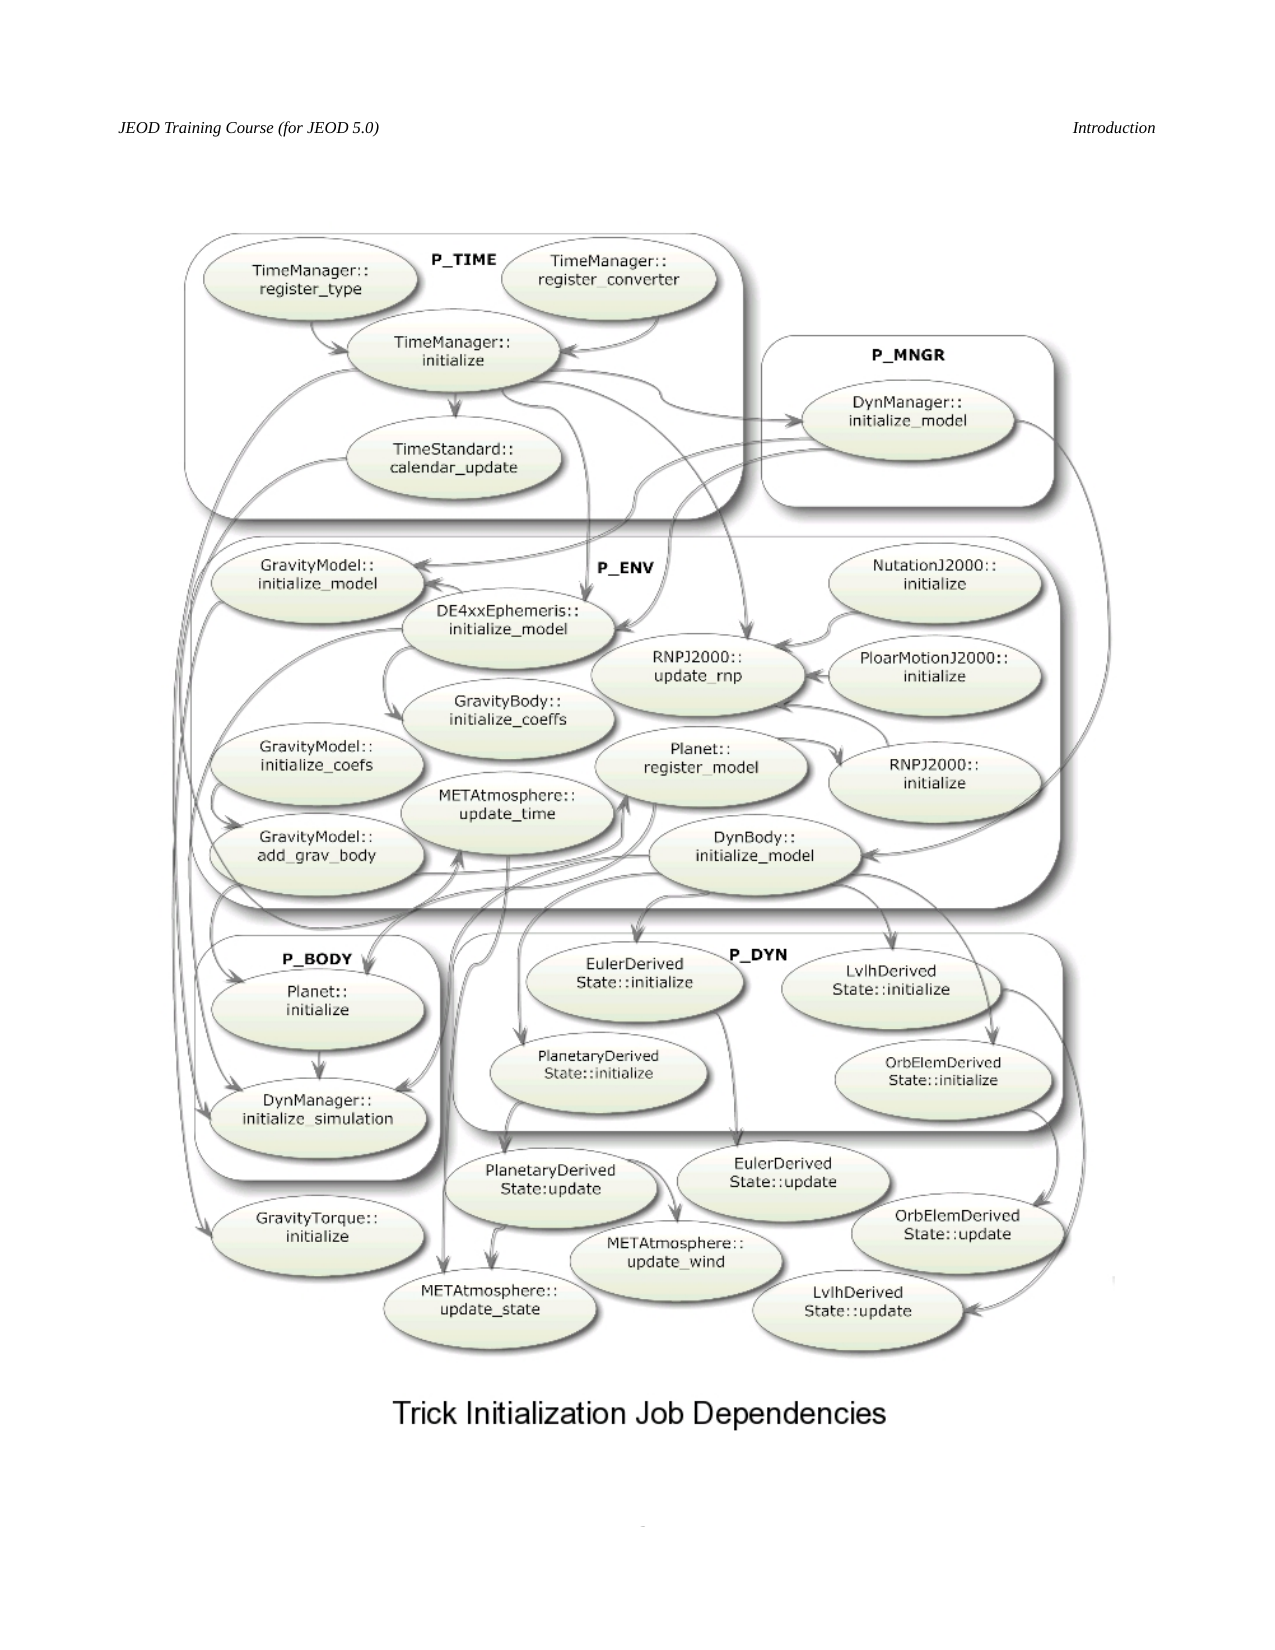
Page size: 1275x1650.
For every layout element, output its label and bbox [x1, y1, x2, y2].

picture [118, 181, 1157, 1526]
